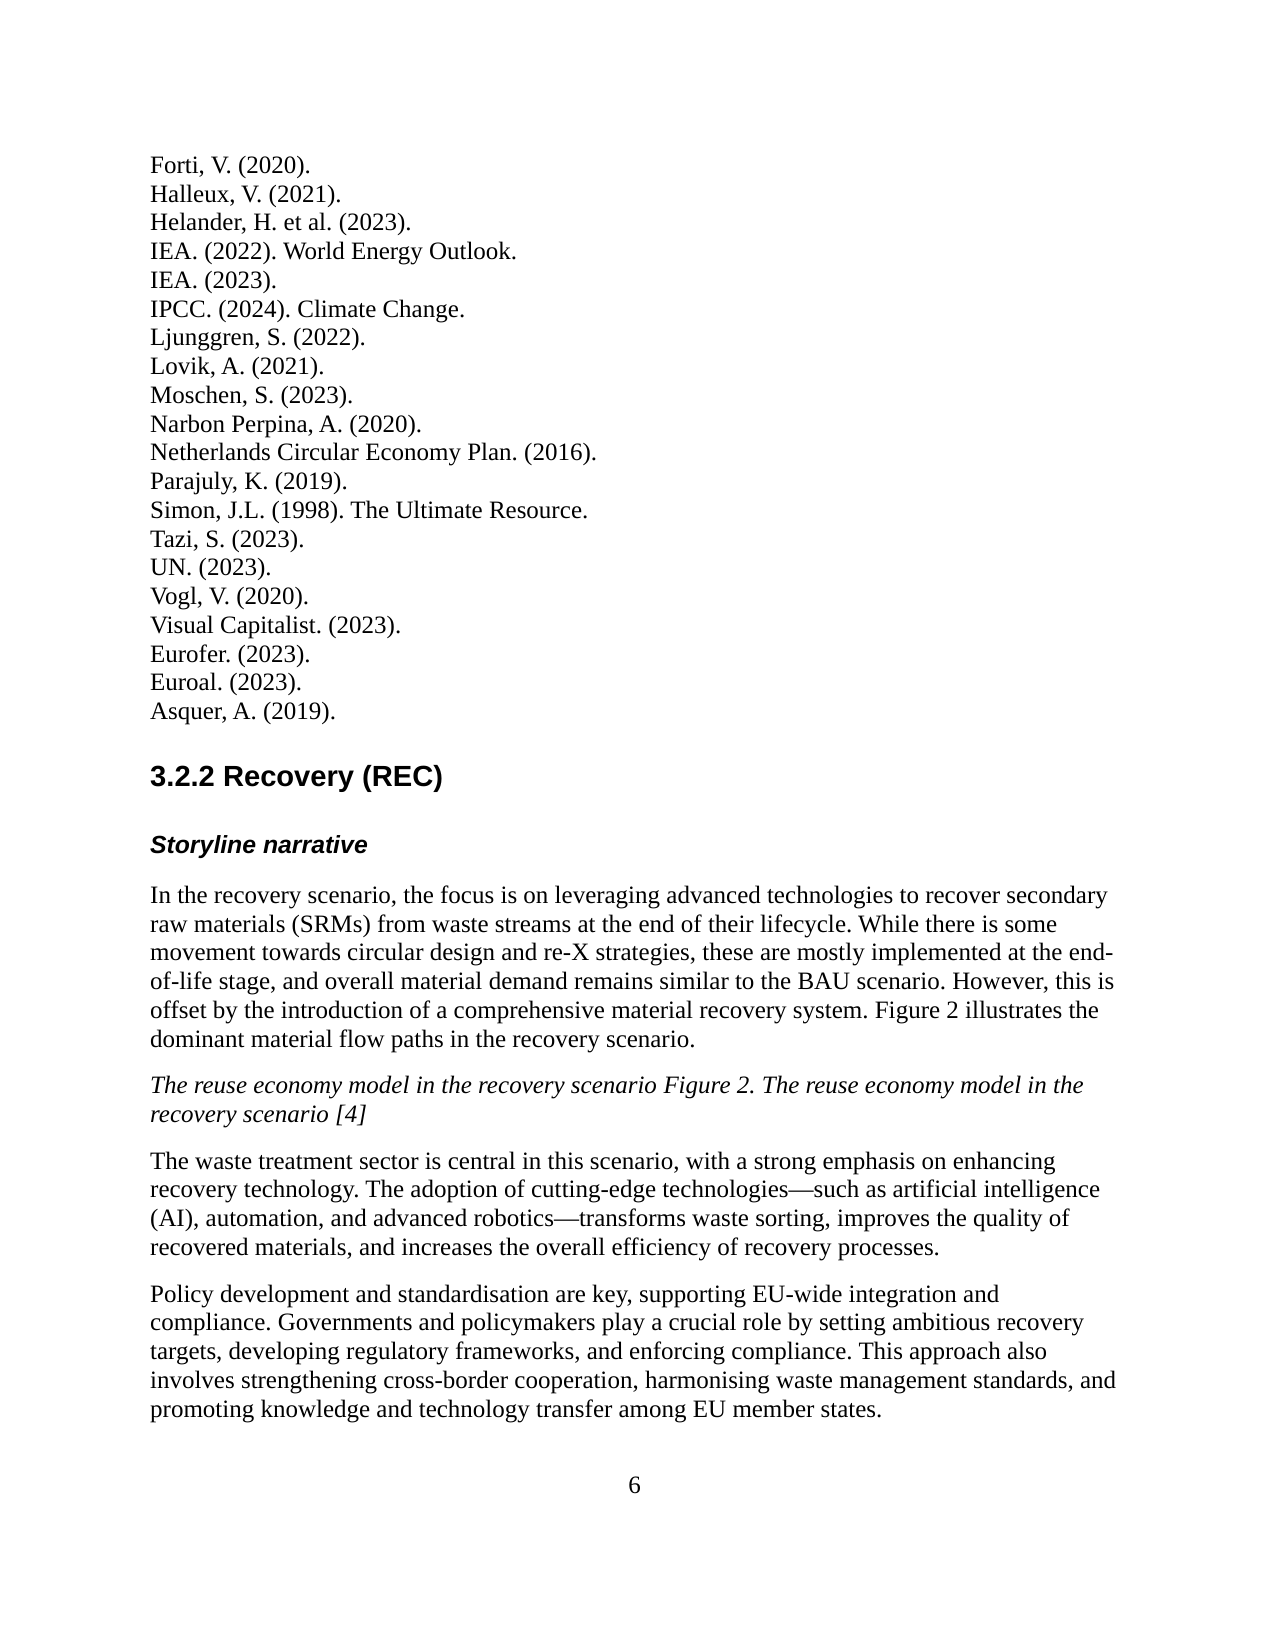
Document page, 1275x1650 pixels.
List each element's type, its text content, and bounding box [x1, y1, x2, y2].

text The waste treatment sector is central in this scenario, with a strong emphasis on enhancing recovery technology. The adoption of cutting-edge technologies—such as artificial intelligence (AI), automation, and advanced robotics—transforms waste sorting, improves the quality of recovered materials, and increases the overall efficiency of recovery processes. [150, 1146, 1125, 1261]
text Forti, V. (2020). Halleux, V. (2021). Helander, H. et al. (2023). IEA. (2022). World Energy Outlook. IEA. (2023). IPCC. (2024). Climate Change. Ljunggren, S. (2022). Lovik, A. (2021). Moschen, S. (2023). Narbon Perpina, A. (2020). Netherlands Circular Economy Plan. (2016). Parajuly, K. (2019). Simon, J.L. (1998). The Ultimate Resource. Tazi, S. (2023). UN. (2023). Vogl, V. (2020). Visual Capitalist. (2023). Eurofer. (2023). Euroal. (2023). Asquer, A. (2019). [150, 150, 1125, 725]
subtitle 3.2.2 Recovery (REC) [150, 759, 1125, 792]
text In the recovery scenario, the focus is on leveraging advanced technologies to recover secondary raw materials (SRMs) from waste streams at the end of their lifecycle. While there is some movement towards circular design and re-X strategies, these are mostly implemented at the end-of-life stage, and overall material demand remains similar to the BAU scenario. However, this is offset by the introduction of a comprehensive material recovery system. Figure 2 illustrates the dominant material flow paths in the recovery scenario. [150, 880, 1125, 1052]
text The reuse economy model in the recovery scenario Figure 2. The reuse economy model in the recovery scenario [4] [150, 1070, 1125, 1128]
subtitle Storyline narrative [150, 830, 1125, 858]
text Policy development and standardisation are key, supporting EU-wide integration and compliance. Governments and policymakers play a crucial role by setting ambitious recovery targets, developing regulatory frameworks, and enforcing compliance. This approach also involves strengthening cross-border cooperation, harmonising waste management standards, and promoting knowledge and technology transfer among EU member states. [150, 1279, 1125, 1422]
